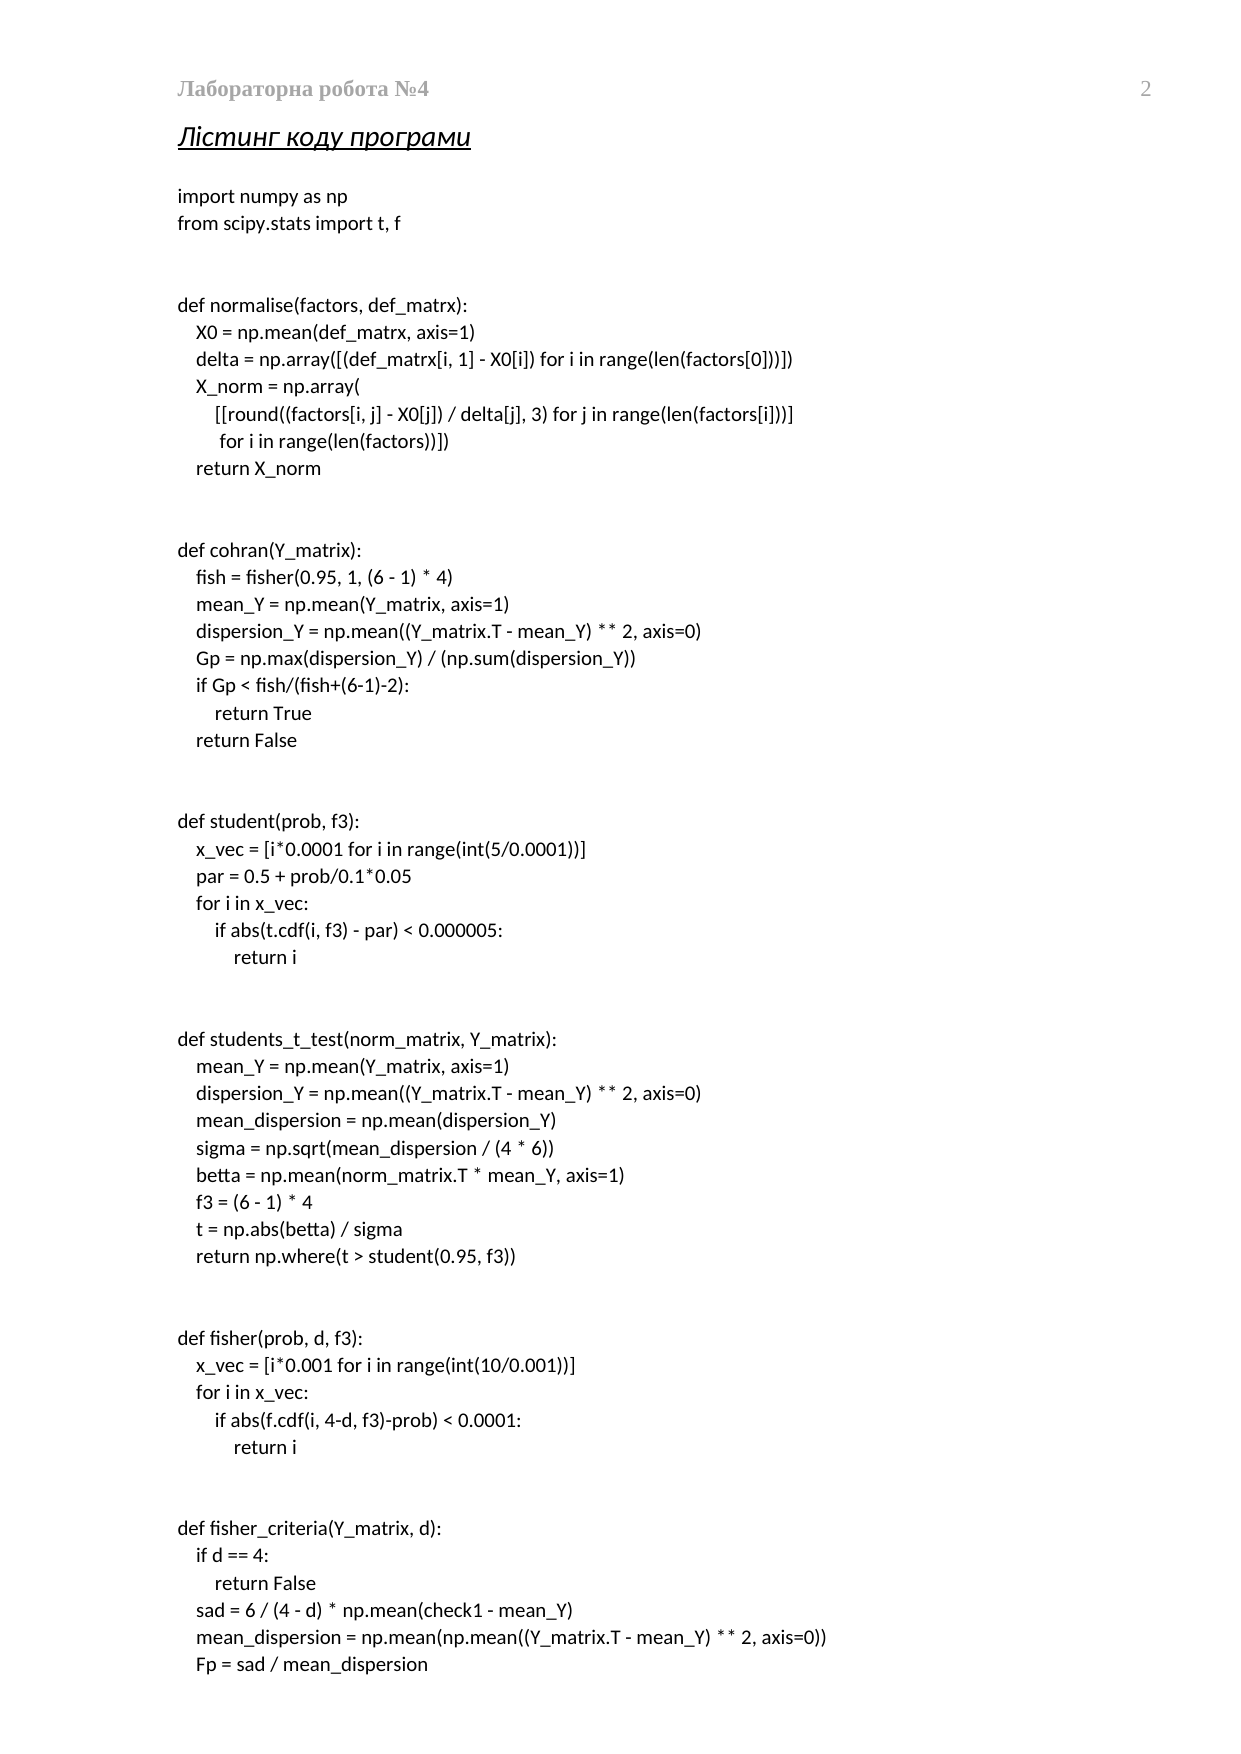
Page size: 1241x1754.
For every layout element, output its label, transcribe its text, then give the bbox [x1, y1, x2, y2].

text return i [177, 944, 1152, 970]
text mean_dispersion = np.mean(dispersion_Y) [177, 1108, 1152, 1133]
text dispersion_Y = np.mean((Y_matrix.T - mean_Y) ** 2, axis=0) [177, 618, 1152, 644]
text t = np.abs(betta) / sigma [177, 1216, 1152, 1242]
text mean_dispersion = np.mean(np.mean((Y_matrix.T - mean_Y) ** 2, axis=0)) [177, 1624, 1152, 1650]
text for i in range(len(factors))]) [177, 428, 1152, 453]
text [[round((factors[i, j] - X0[j]) / delta[j], 3) for j in range(len(factors[i]))] [177, 401, 1152, 426]
text def student(prob, f3): [177, 809, 1152, 834]
text if d == 4: [177, 1543, 1152, 1568]
text dispersion_Y = np.mean((Y_matrix.T - mean_Y) ** 2, axis=0) [177, 1081, 1152, 1106]
text def students_t_test(norm_matrix, Y_matrix): [177, 1026, 1152, 1052]
text def fisher_criteria(Y_matrix, d): [177, 1516, 1152, 1541]
text sad = 6 / (4 - d) * np.mean(check1 - mean_Y) [177, 1597, 1152, 1622]
text Лістинг коду програми [177, 118, 1152, 154]
text X0 = np.mean(def_matrx, axis=1) [177, 319, 1152, 345]
text par = 0.5 + prob/0.1*0.05 [177, 863, 1152, 888]
text x_vec = [i*0.0001 for i in range(int(5/0.0001))] [177, 836, 1152, 861]
text def fisher(prob, d, f3): [177, 1325, 1152, 1351]
text betta = np.mean(norm_matrix.T * mean_Y, axis=1) [177, 1162, 1152, 1187]
text import numpy as np [177, 183, 1152, 209]
text from scipy.stats import t, f [177, 211, 1152, 236]
text X_norm = np.array( [177, 374, 1152, 399]
text if abs(f.cdf(i, 4-d, f3)-prob) < 0.0001: [177, 1407, 1152, 1432]
text mean_Y = np.mean(Y_matrix, axis=1) [177, 591, 1152, 617]
text return False [177, 1570, 1152, 1595]
text fish = fisher(0.95, 1, (6 - 1) * 4) [177, 564, 1152, 589]
text for i in x_vec: [177, 890, 1152, 916]
text return i [177, 1434, 1152, 1459]
text return X_norm [177, 455, 1152, 481]
text sigma = np.sqrt(mean_dispersion / (4 * 6)) [177, 1135, 1152, 1160]
text x_vec = [i*0.001 for i in range(int(10/0.001))] [177, 1352, 1152, 1378]
text return False [177, 727, 1152, 752]
text def cohran(Y_matrix): [177, 537, 1152, 562]
text Fp = sad / mean_dispersion [177, 1651, 1152, 1677]
text if abs(t.cdf(i, f3) - par) < 0.000005: [177, 917, 1152, 943]
text f3 = (6 - 1) * 4 [177, 1189, 1152, 1215]
text return np.where(t > student(0.95, f3)) [177, 1244, 1152, 1269]
text if Gp < fish/(fish+(6-1)-2): [177, 673, 1152, 698]
text def normalise(factors, def_matrx): [177, 292, 1152, 317]
text delta = np.array([(def_matrx[i, 1] - X0[i]) for i in range(len(factors[0]))]) [177, 346, 1152, 372]
text return True [177, 700, 1152, 725]
text for i in x_vec: [177, 1379, 1152, 1405]
text mean_Y = np.mean(Y_matrix, axis=1) [177, 1053, 1152, 1079]
text Gp = np.max(dispersion_Y) / (np.sum(dispersion_Y)) [177, 646, 1152, 671]
